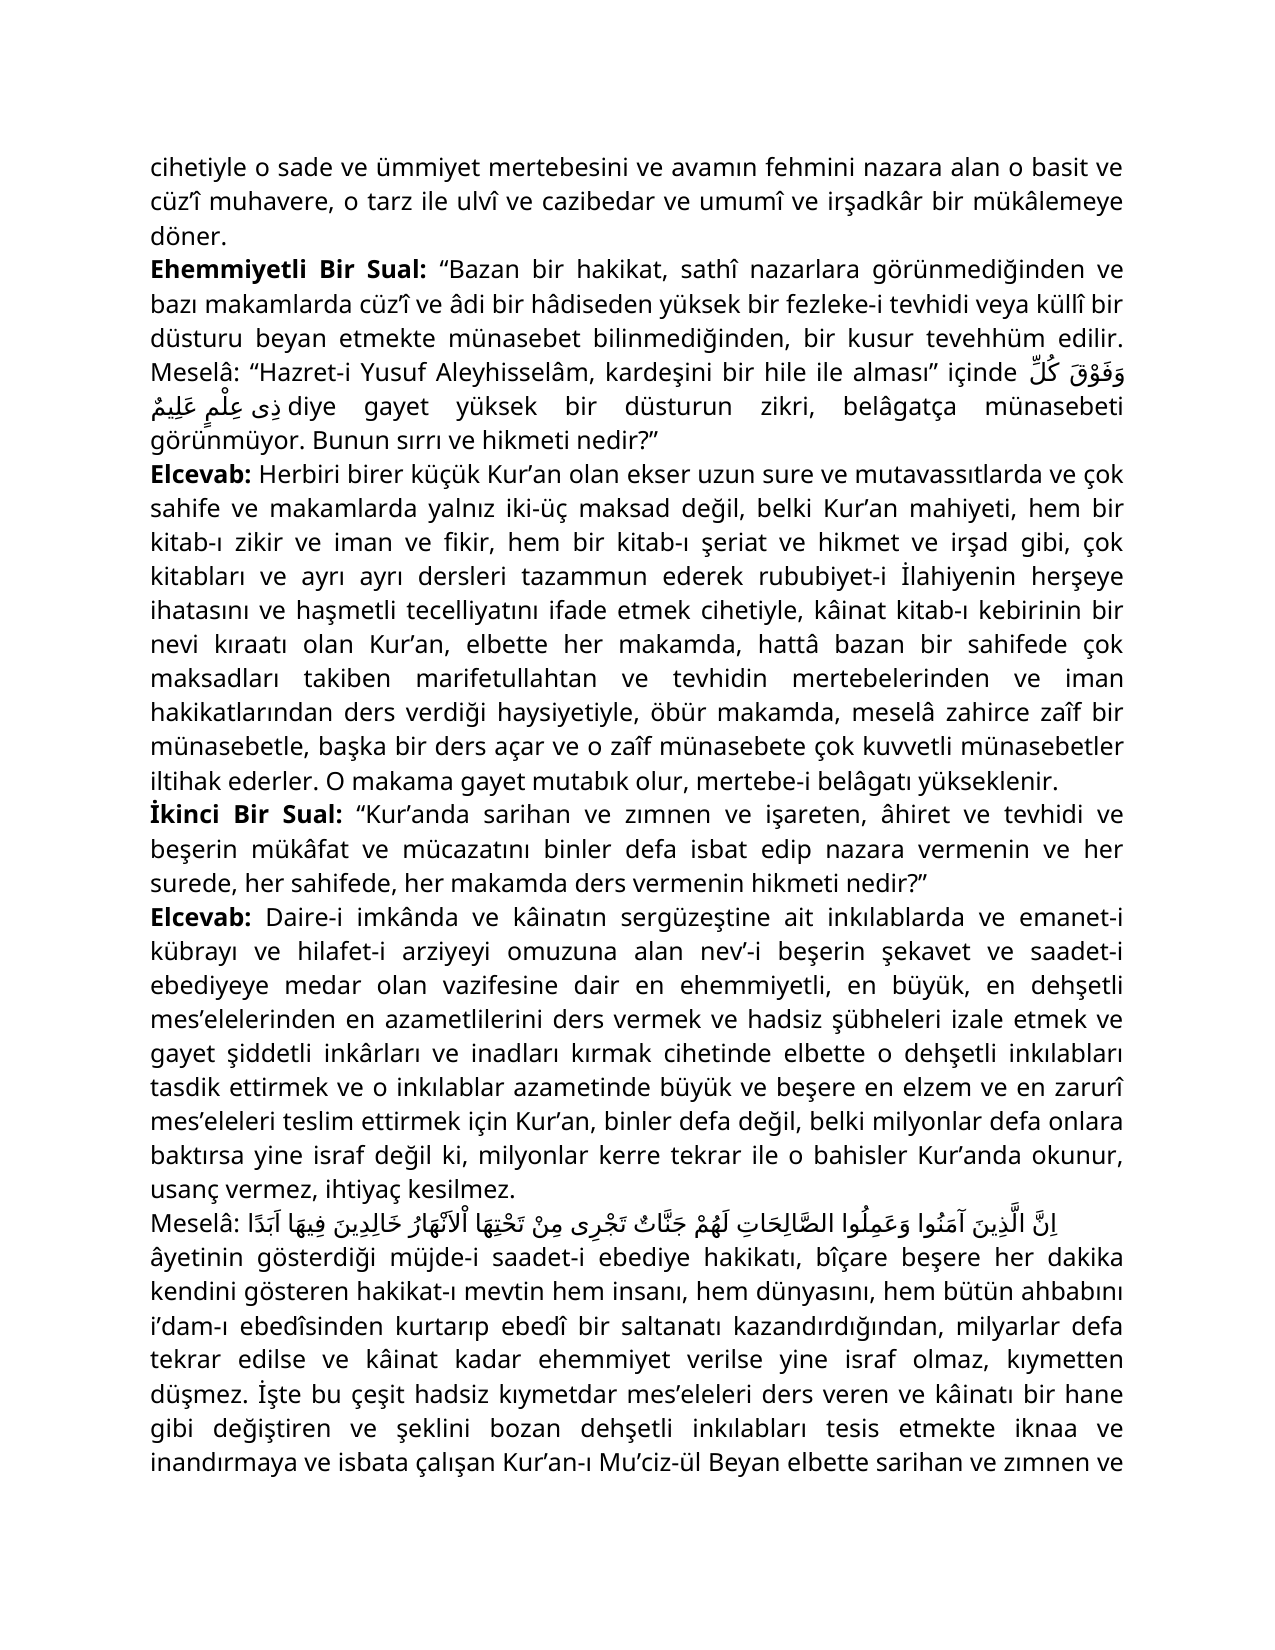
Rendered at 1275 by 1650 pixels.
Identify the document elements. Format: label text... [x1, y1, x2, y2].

text Ehemmiyetli Bir Sual: “Bazan bir hakikat, sathî nazarlara görünmediğinden ve bazı makamlarda cüz’î ve âdi bir hâdiseden yüksek bir fezleke-i tevhidi veya küllî bir düsturu beyan etmekte münasebet bilinmediğinden, bir kusur tevehhüm edilir. Meselâ: “Hazret-i Yusuf Aleyhisselâm, kardeşini bir hile ile alması” içinde وَفَوْقَ كُلِّ ذِى عِلْمٍ عَلِيمٌ diye gayet yüksek bir düsturun zikri, belâgatça münasebeti görünmüyor. Bunun sırrı ve hikmeti nedir?” [150, 252, 1125, 457]
text Elcevab: Herbiri birer küçük Kur’an olan ekser uzun sure ve mutavassıtlarda ve çok sahife ve makamlarda yalnız iki-üç maksad değil, belki Kur’an mahiyeti, hem bir kitab-ı zikir ve iman ve fikir, hem bir kitab-ı şeriat ve hikmet ve irşad gibi, çok kitabları ve ayrı ayrı dersleri tazammun ederek rububiyet-i İlahiyenin herşeye ihatasını ve haşmetli tecelliyatını ifade etmek cihetiyle, kâinat kitab-ı kebirinin bir nevi kıraatı olan Kur’an, elbette her makamda, hattâ bazan bir sahifede çok maksadları takiben marifetullahtan ve tevhidin mertebelerinden ve iman hakikatlarından ders verdiği haysiyetiyle, öbür makamda, meselâ zahirce zaîf bir münasebetle, başka bir ders açar ve o zaîf münasebete çok kuvvetli münasebetler iltihak ederler. O makama gayet mutabık olur, mertebe-i belâgatı yükseklenir. [150, 457, 1125, 797]
text Elcevab: Daire-i imkânda ve kâinatın sergüzeştine ait inkılablarda ve emanet-i kübrayı ve hilafet-i arziyeyi omuzuna alan nev’-i beşerin şekavet ve saadet-i ebediyeye medar olan vazifesine dair en ehemmiyetli, en büyük, en dehşetli mes’elelerinden en azametlilerini ders vermek ve hadsiz şübheleri izale etmek ve gayet şiddetli inkârları ve inadları kırmak cihetinde elbette o dehşetli inkılabları tasdik ettirmek ve o inkılablar azametinde büyük ve beşere en elzem ve en zarurî mes’eleleri teslim ettirmek için Kur’an, binler defa değil, belki milyonlar defa onlara baktırsa yine israf değil ki, milyonlar kerre tekrar ile o bahisler Kur’anda okunur, usanç vermez, ihtiyaç kesilmez. [150, 899, 1125, 1206]
text âyetinin gösterdiği müjde-i saadet-i ebediye hakikatı, bîçare beşere her dakika kendini gösteren hakikat-ı mevtin hem insanı, hem dünyasını, hem bütün ahbabını i’dam-ı ebedîsinden kurtarıp ebedî bir saltanatı kazandırdığından, milyarlar defa tekrar edilse ve kâinat kadar ehemmiyet verilse yine israf olmaz, kıymetten düşmez. İşte bu çeşit hadsiz kıymetdar mes’eleleri ders veren ve kâinatı bir hane gibi değiştiren ve şeklini bozan dehşetli inkılabları tesis etmekte iknaa ve inandırmaya ve isbata çalışan Kur’an-ı Mu’ciz-ül Beyan elbette sarihan ve zımnen ve [150, 1240, 1125, 1478]
text İkinci Bir Sual: “Kur’anda sarihan ve zımnen ve işareten, âhiret ve tevhidi ve beşerin mükâfat ve mücazatını binler defa isbat edip nazara vermenin ve her surede, her sahifede, her makamda ders vermenin hikmeti nedir?” [150, 797, 1125, 899]
text Meselâ: اِنَّ الَّذِينَ آمَنُوا وَعَمِلُوا الصَّالِحَاتِ لَهُمْ جَنَّاتٌ تَجْرِى مِنْ تَحْتِهَا اْلاَنْهَارُ خَالِدِينَ فِيهَا اَبَدًا [150, 1206, 1125, 1240]
text Evet Kur’an, o teferruat-ı şer’iye ve kavanin-i içtimaiyenin beyanı içinde birden muhatabın nazarını en yüksek ve küllî noktalara kaldırıp, sade üslûbu bir ulvî üslûba ve şeriat dersinden tevhid dersine çevirerek Kur’anı, hem bir kitab-ı şeriat ve ahkâm ve hikmet, hem bir kitab-ı akide ve iman ve zikir ve fikir ve dua ve davet olduğunu gösterip her makamda çok makasıd-ı irşadiye ve Kur’aniyeyi ders vermesiyle Mekkiye âyetlerin tarz-ı belâgatlarından ayrı ve parlak mu’cizane bir cezalet izhar eder. Bazan iki kelimede meselâ رَبُّ الْعَالَمِينَ ve رَبُّكَ de, رَبُّكَ tabiriyle ehadiyeti ve رَبُّ الْعَالَمِينَ ile vâhidiyeti bildirir. Ehadiyet içinde vâhidiyeti ifade eder. Hattâ bir cümlede; bir zerreyi bir gözbebeğinde gördüğü ve yerleştirdiği gibi, Güneş’i dahi aynı âyetle, aynı çekiçle göğün gözbebeğinde yerleştirir ve göğe bir göz yapar. Meselâ: خَلَقَ السَّموَاتِ وَ اْلاَرْضَ âyetinden sonra يُولِجُ الَّيْلَ فِى النَّهَارِ وَ يُولِجُ النَّهَارَ فِى الَّيْلِ âyetinin akabinde وَ هُوَ عَلِيمٌ بِذَاتِ الصُّدُورِ der. “Zemin ve göklerin haşmet-i hilkatinde kalbin dahi hatıratını bilir, idare eder.” der, tarzında bir beyanat cihetiyle o sade ve ümmiyet mertebesini ve avamın fehmini nazara alan o basit ve cüz’î muhavere, o tarz ile ulvî ve cazibedar ve umumî ve irşadkâr bir mükâlemeye döner. [150, 150, 1125, 252]
